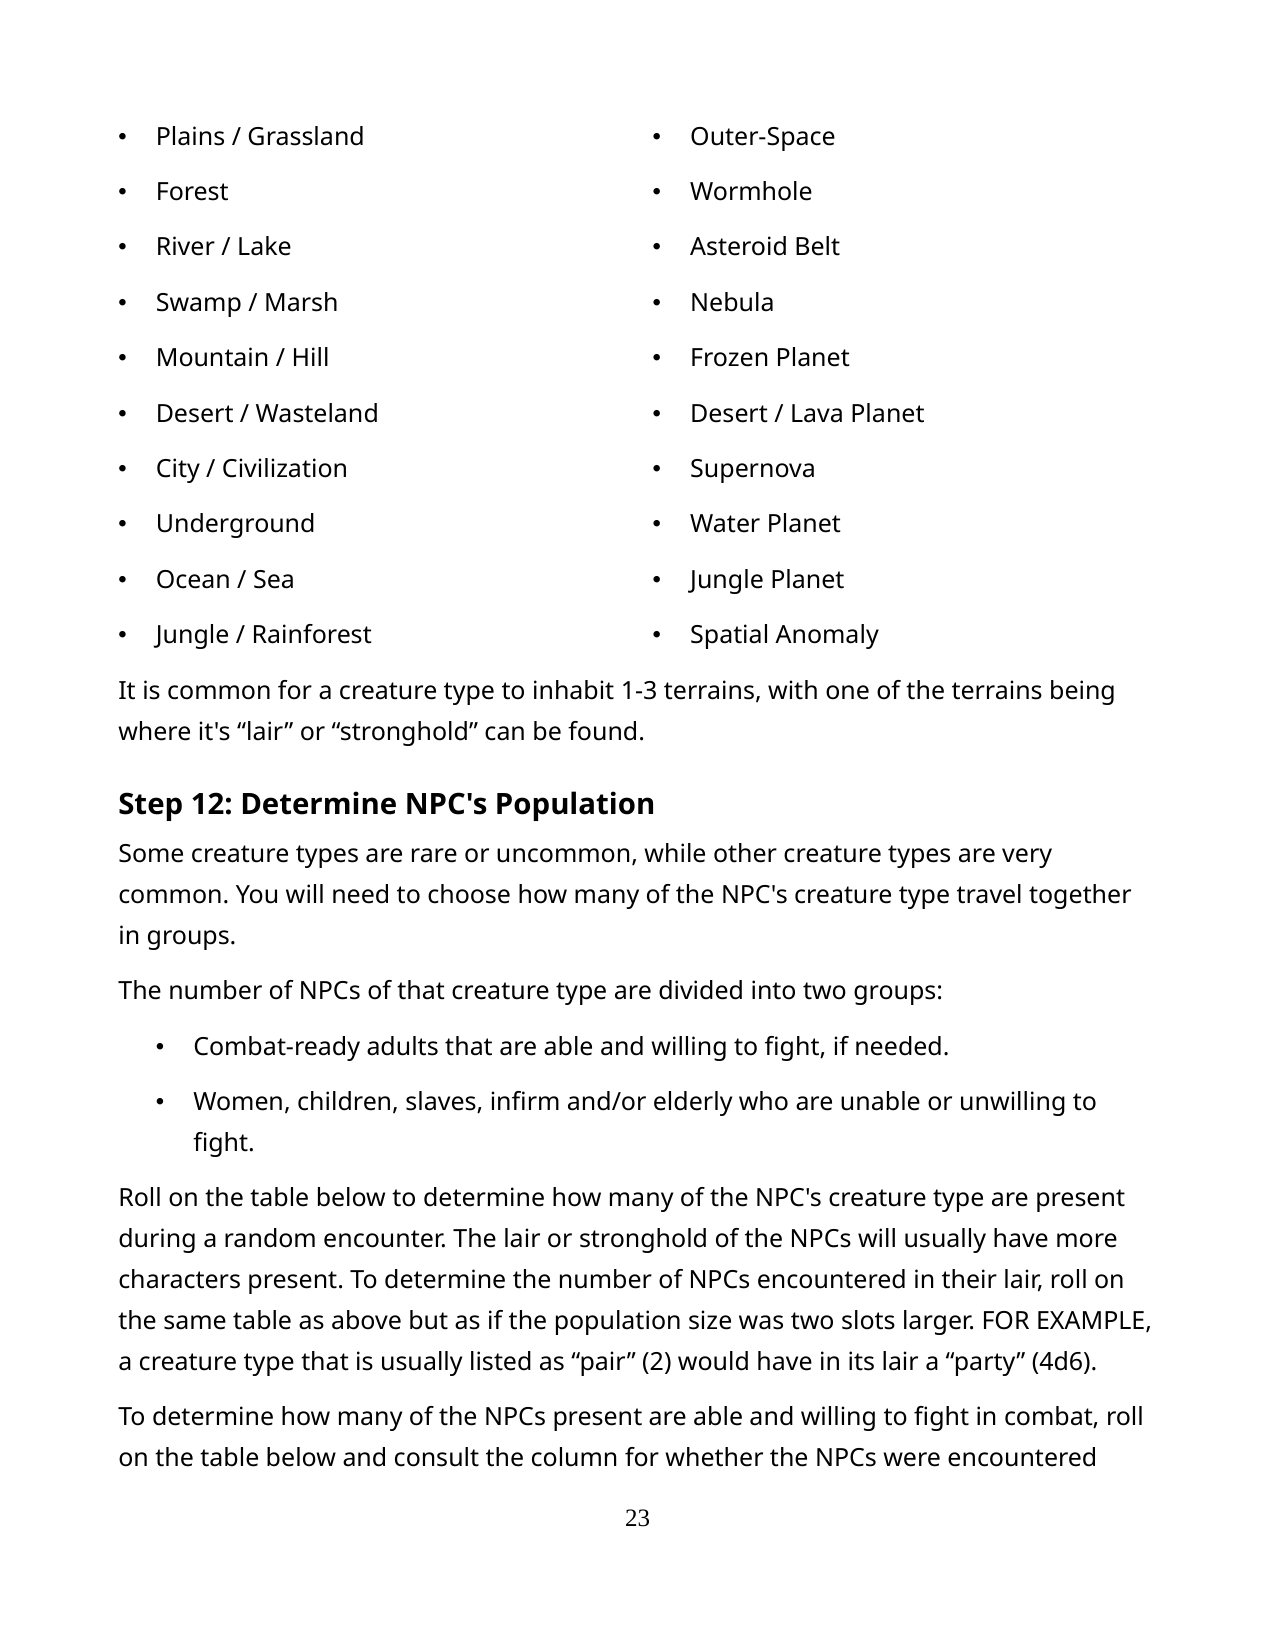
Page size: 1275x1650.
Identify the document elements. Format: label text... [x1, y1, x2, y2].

text The number of NPCs of that creature type are divided into two groups: [118, 973, 1157, 1007]
list Wormhole [652, 173, 1157, 208]
text To determine how many of the NPCs present are able and willing to fight in combat, roll on the table below and consult the column for whether the NPCs were encountered [118, 1398, 1157, 1473]
text Roll on the table below to determine how many of the NPC's creature type are present during a random encounter. The lair or stronghold of the NPCs will usually have more characters present. To determine the number of NPCs encountered in their lair, roll on the same table as above but as if the population size was two slots larger. FOR EXAMPLE, a creature type that is usually listed as “pair” (2) would have in its lair a “party” (4d6). [118, 1180, 1157, 1377]
list Spatial Anomaly [652, 617, 1157, 651]
list Ocean / Sea [118, 561, 622, 596]
list Desert / Lava Planet [652, 395, 1157, 429]
list Jungle / Rainforest [118, 617, 622, 651]
list Mountain / Hill [118, 340, 622, 374]
list River / Lake [118, 229, 622, 263]
text It is common for a creature type to inhabit 1-3 terrains, with one of the terrains being where it's “lair” or “stronghold” can be found. [118, 672, 1157, 747]
list Jungle Planet [652, 561, 1157, 596]
list Swamp / Marsh [118, 284, 622, 318]
list Outer-Space [652, 118, 1157, 152]
subtitle Step 12: Determine NPC's Population [118, 783, 1157, 823]
list Asteroid Belt [652, 229, 1157, 263]
list Frozen Planet [652, 340, 1157, 374]
list Forest [118, 173, 622, 208]
list Supernova [652, 451, 1157, 485]
list Women, children, slaves, infirm and/or elderly who are unable or unwilling to fight. [156, 1083, 1157, 1158]
list Nebula [652, 284, 1157, 318]
list Underground [118, 506, 622, 540]
list Water Planet [652, 506, 1157, 540]
text Some creature types are rare or uncommon, while other creature types are very common. You will need to choose how many of the NPC's creature type travel together in groups. [118, 836, 1157, 951]
list Desert / Wasteland [118, 395, 622, 429]
list Combat-ready adults that are able and willing to fight, if needed. [156, 1028, 1157, 1062]
list Plains / Grassland [118, 118, 622, 152]
list City / Civilization [118, 451, 622, 485]
